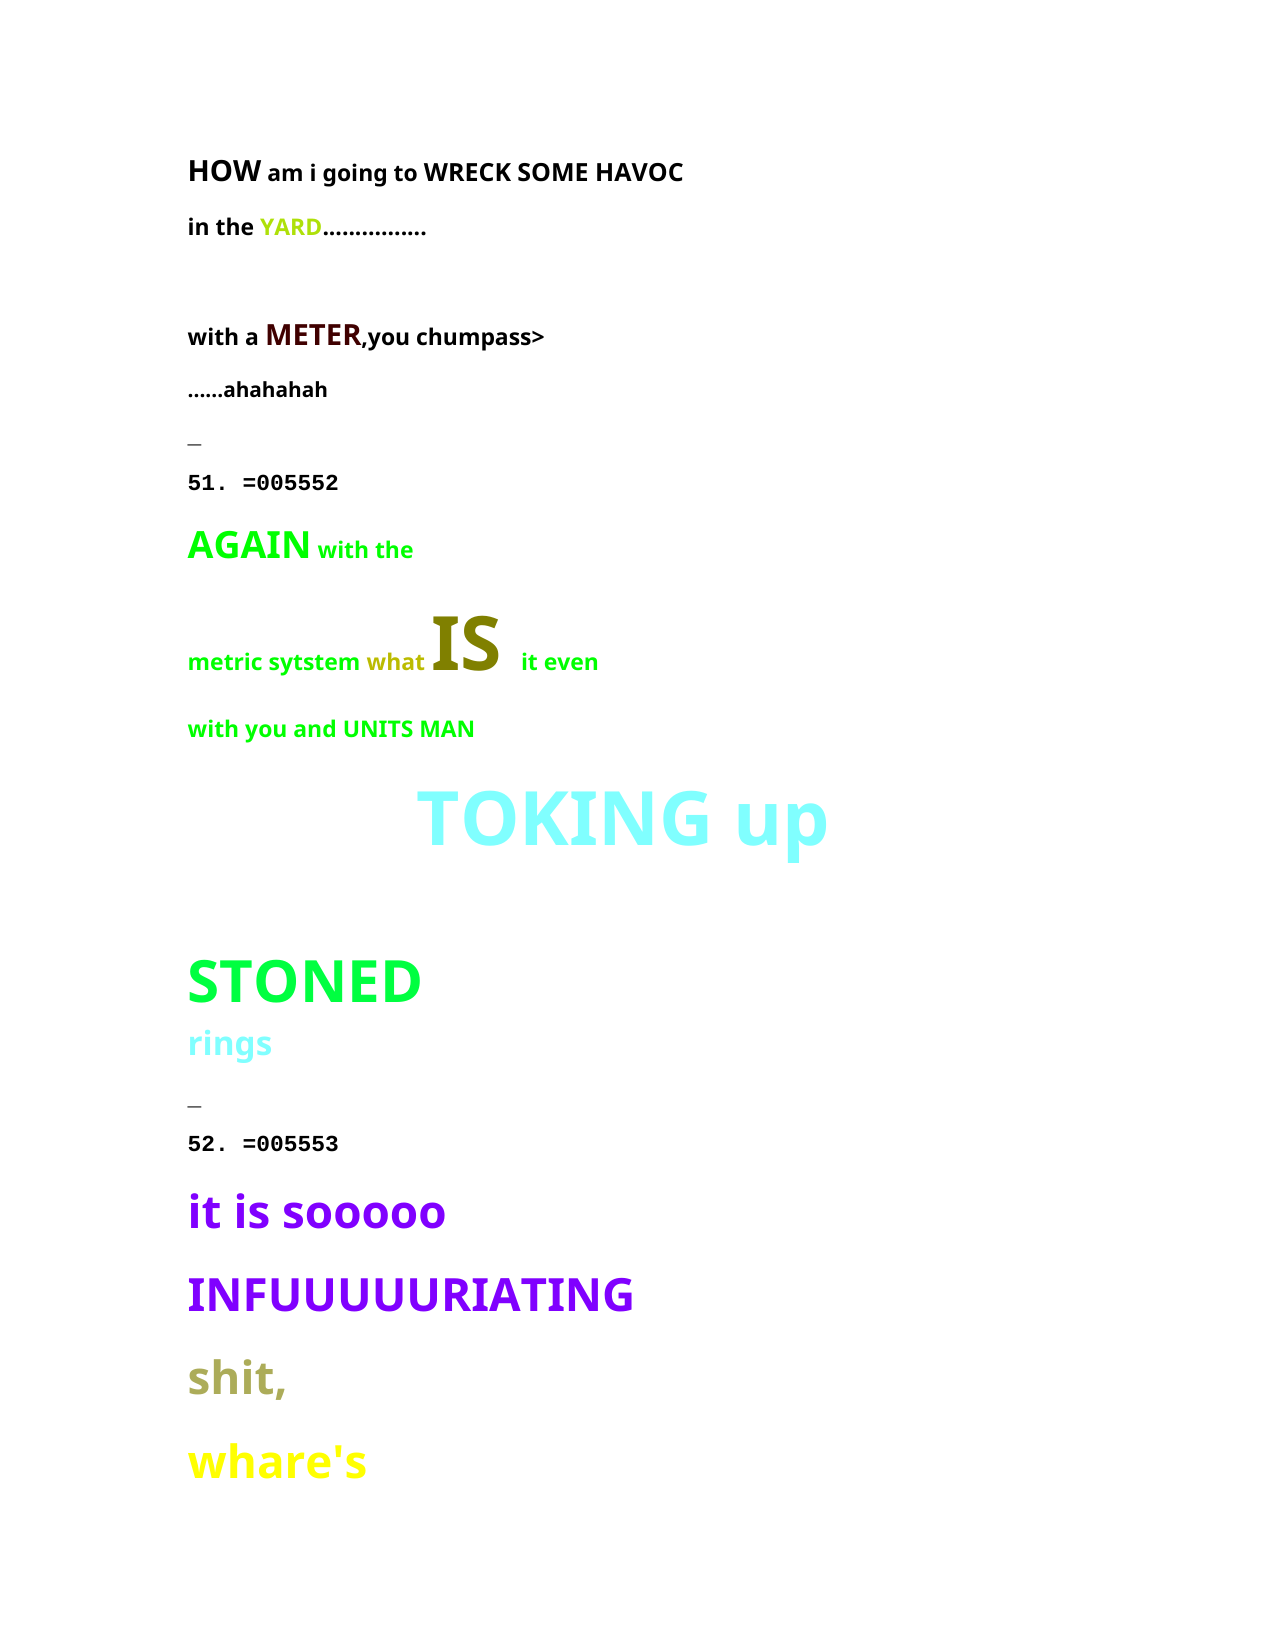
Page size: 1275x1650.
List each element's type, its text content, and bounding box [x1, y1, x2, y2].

text its like you must be TOKING up on [187, 765, 1087, 867]
text 52. =005553 [187, 1133, 1087, 1158]
text _ [187, 424, 1087, 450]
text 51. =005552 [187, 471, 1087, 497]
text HOW am i going to WRECK SOME HAVOC [187, 150, 1087, 190]
text it is sooooo [187, 1179, 1087, 1242]
text metric sytstem what IS it even [187, 590, 1087, 692]
text with you and UNITS MAN [187, 713, 1087, 744]
text shit, [187, 1346, 1087, 1408]
text a joint to make you STON [187, 888, 1087, 919]
text _ [187, 1086, 1087, 1112]
text whare's [187, 1429, 1087, 1491]
text STONED or something, i can't even think of WHO leaves all there rings lyong around like that. [187, 940, 1087, 1065]
text ......ahahahah [187, 375, 1087, 404]
text in the YARD................ [187, 211, 1087, 242]
text INFUUUUURIATING [187, 1263, 1087, 1325]
text with a METER,you chumpass> [187, 315, 1087, 354]
text AGAIN with the [187, 518, 1087, 569]
